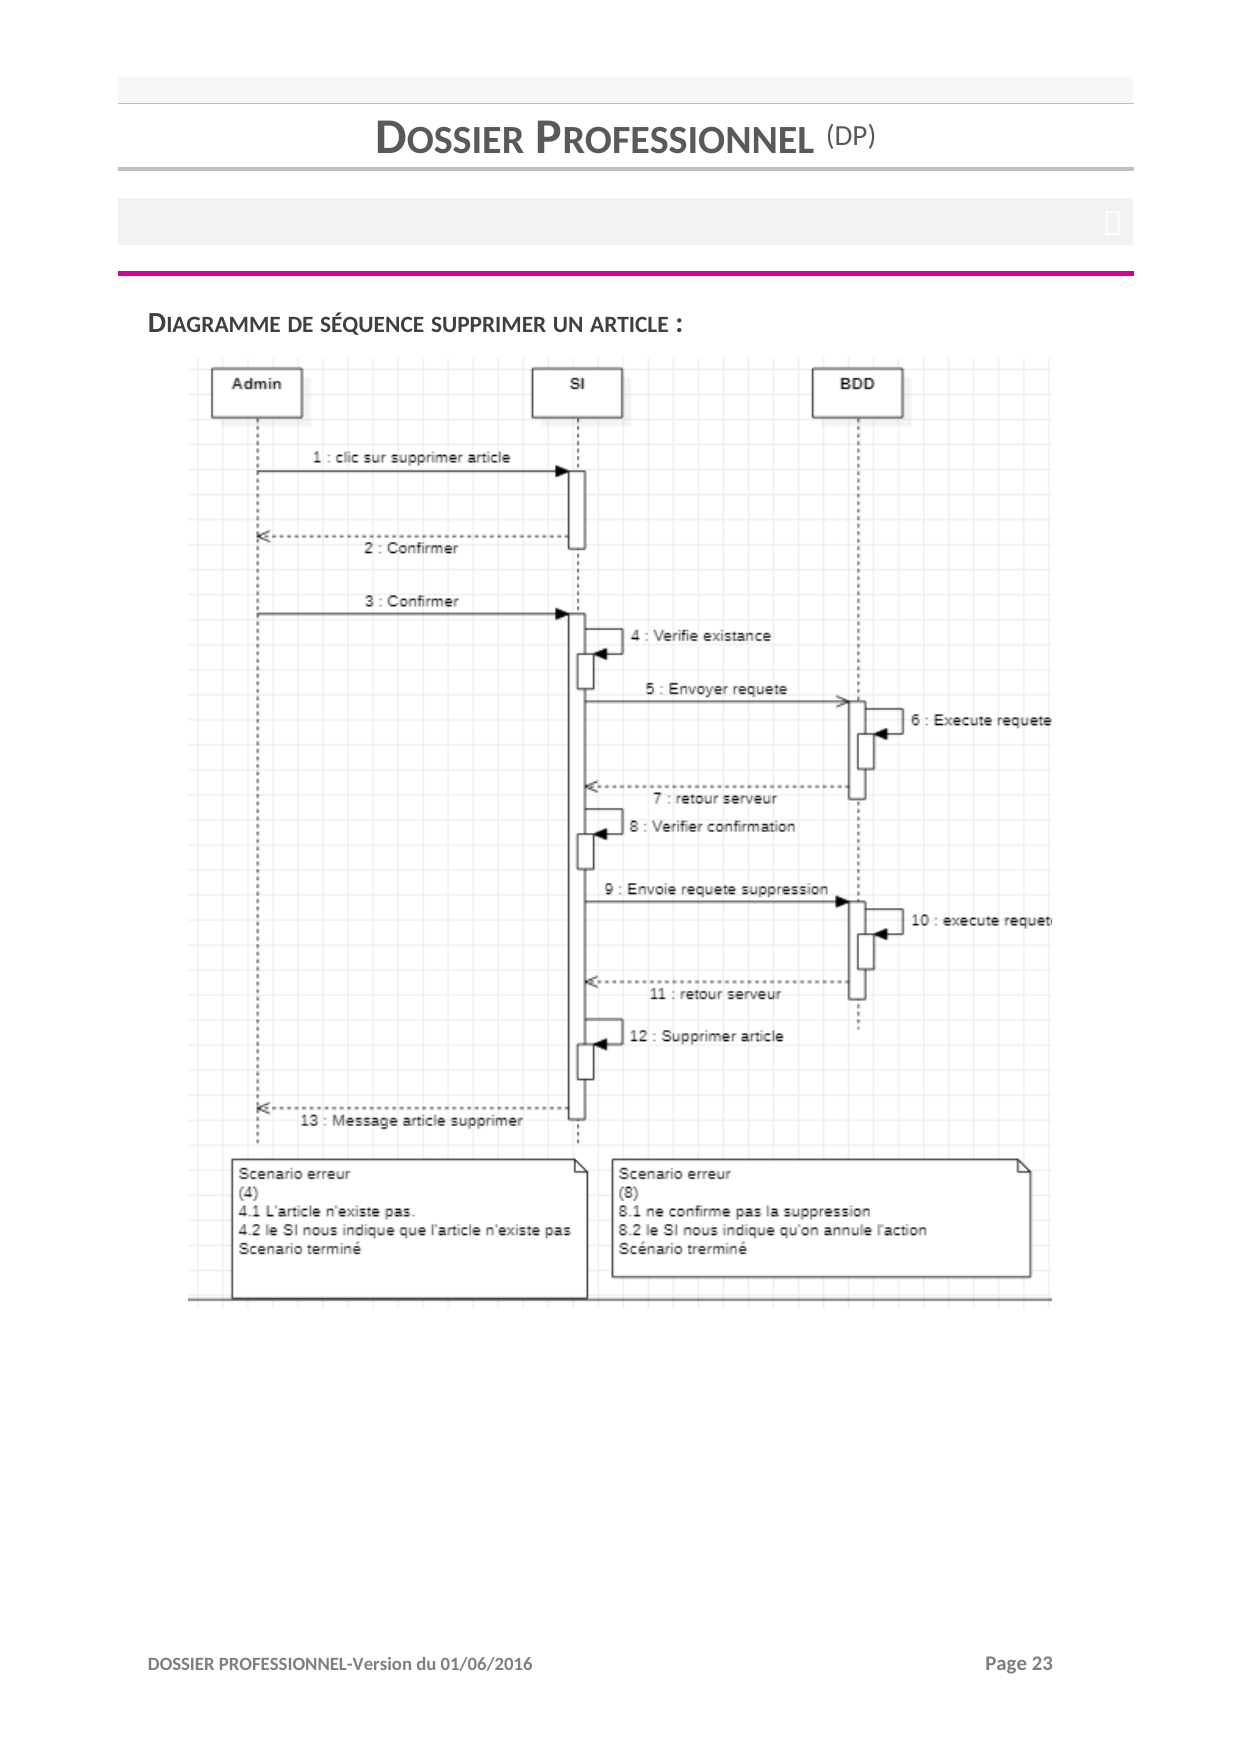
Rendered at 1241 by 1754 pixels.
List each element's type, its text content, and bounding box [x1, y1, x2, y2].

picture [188, 358, 1053, 1309]
text Diagramme de séquence supprimer un article : [148, 304, 1093, 339]
